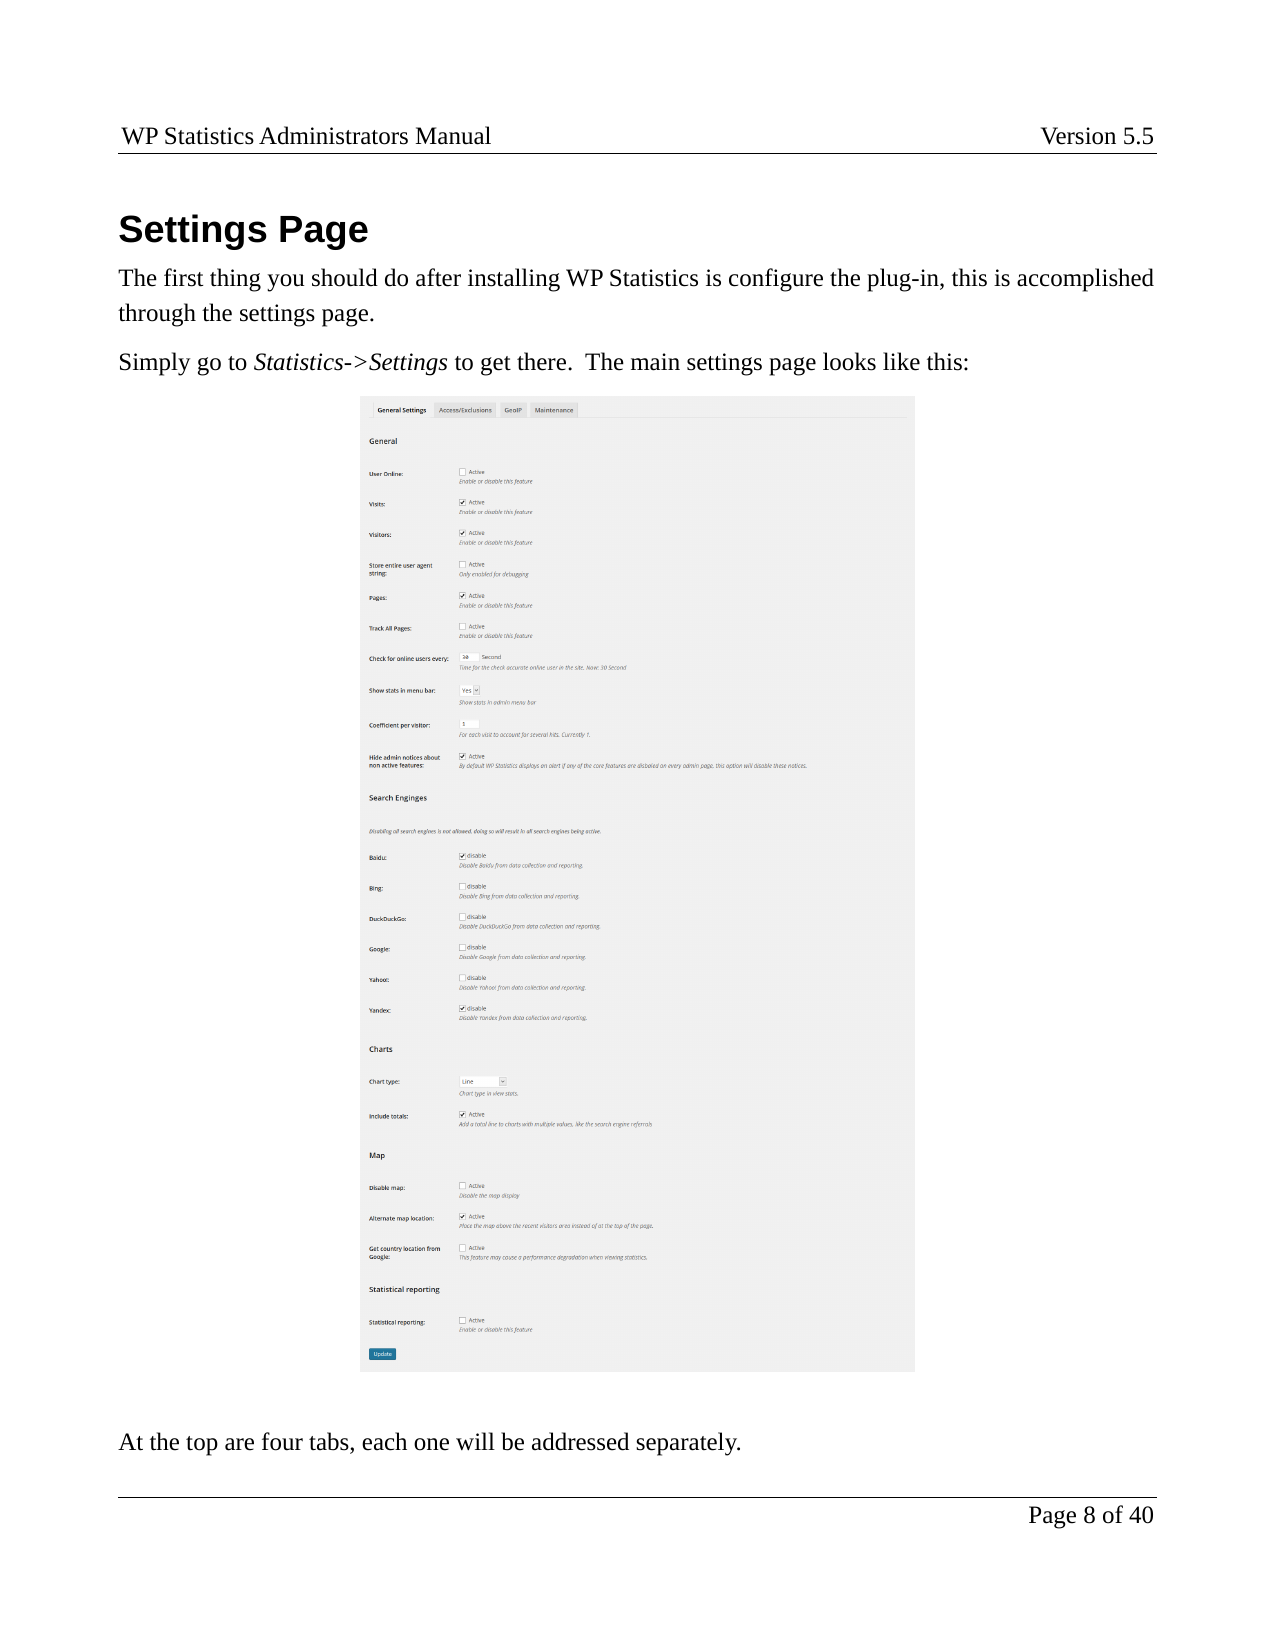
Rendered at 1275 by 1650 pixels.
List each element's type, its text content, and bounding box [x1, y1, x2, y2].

text Simply go to Statistics->Settings to get there. The main settings page looks like this: [118, 347, 1157, 376]
text At the top are four tabs, each one will be addressed separately. [118, 1427, 1157, 1456]
picture [360, 396, 915, 1372]
subtitle Settings Page [118, 207, 1157, 251]
text The first thing you should do after installing WP Statistics is configure the plug-in, this is accomplished through the settings page. [118, 263, 1157, 327]
